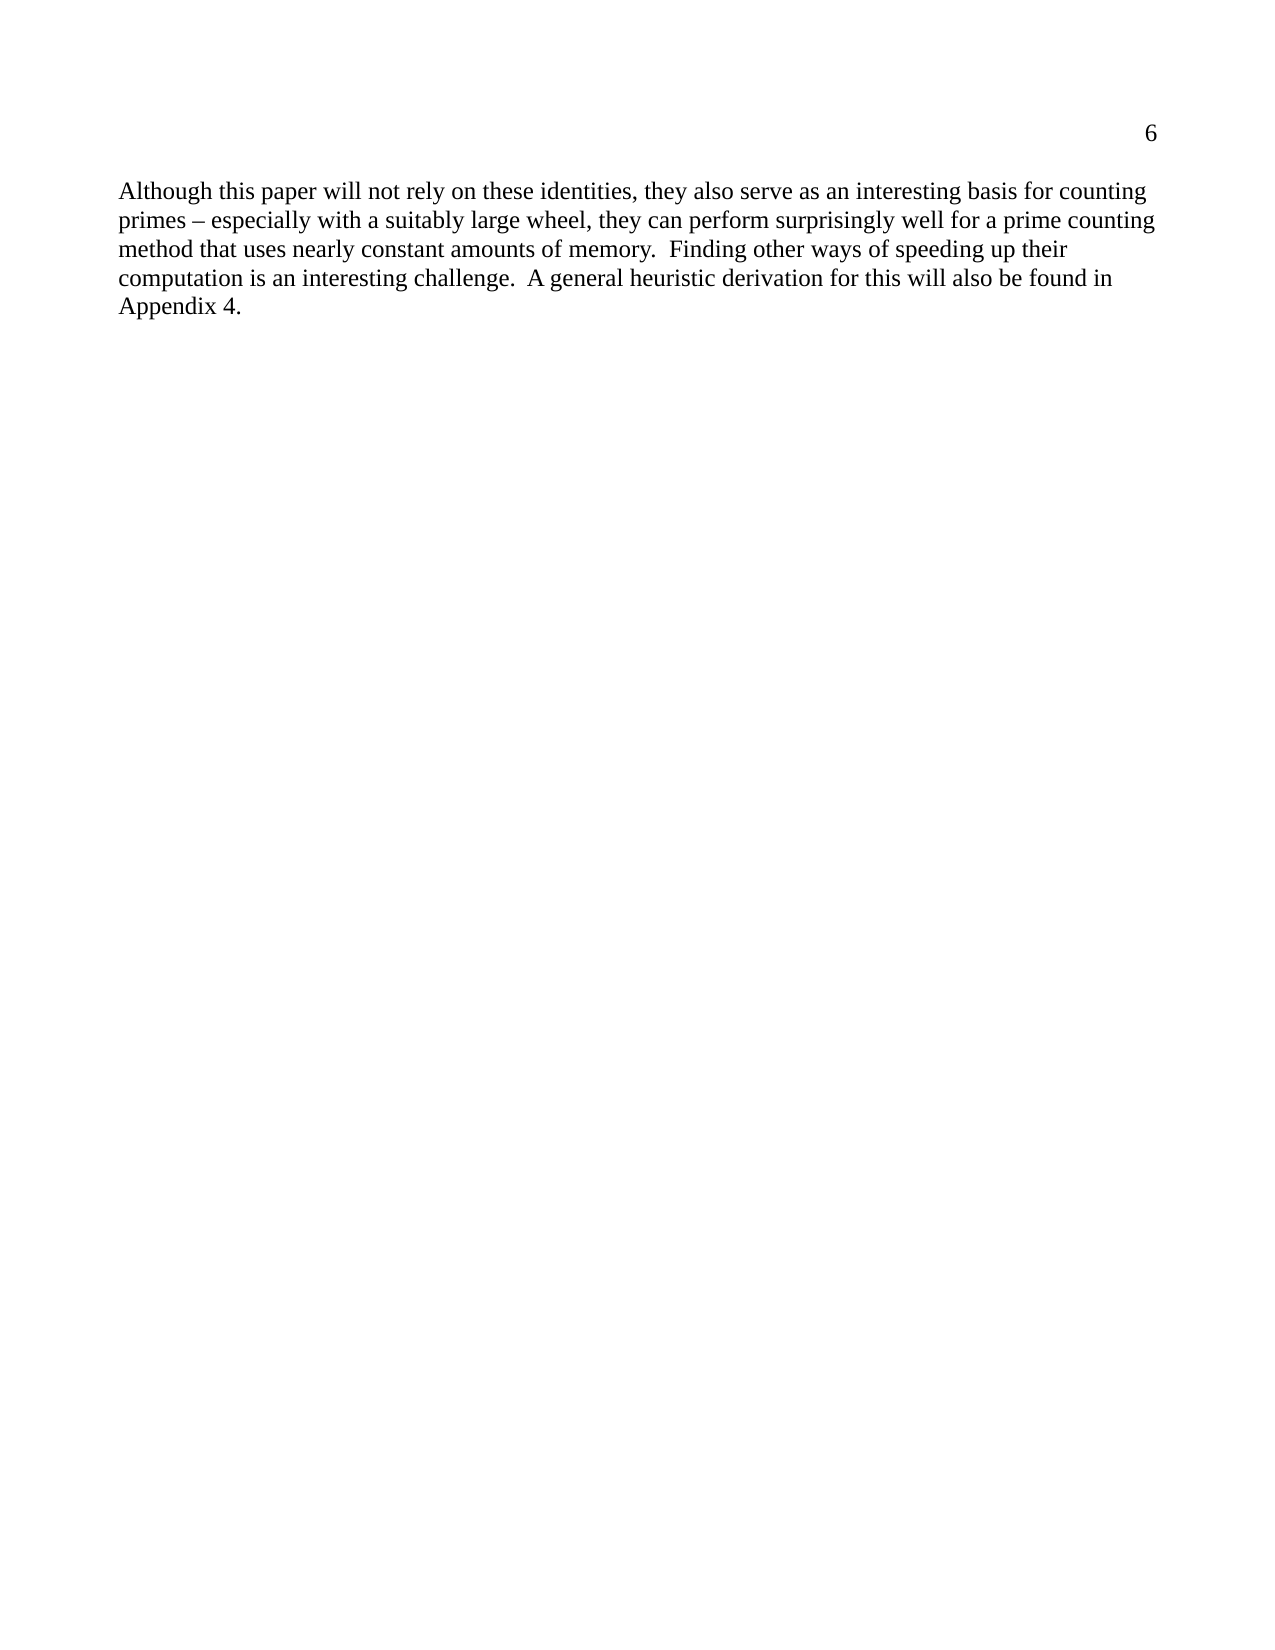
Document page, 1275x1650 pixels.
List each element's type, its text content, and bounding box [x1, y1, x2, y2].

text Although this paper will not rely on these identities, they also serve as an interesting basis for counting primes – especially with a suitably large wheel, they can perform surprisingly well for a prime counting method that uses nearly constant amounts of memory. Finding other ways of speeding up their computation is an interesting challenge. A general heuristic derivation for this will also be found in Appendix 4. [118, 176, 1157, 320]
